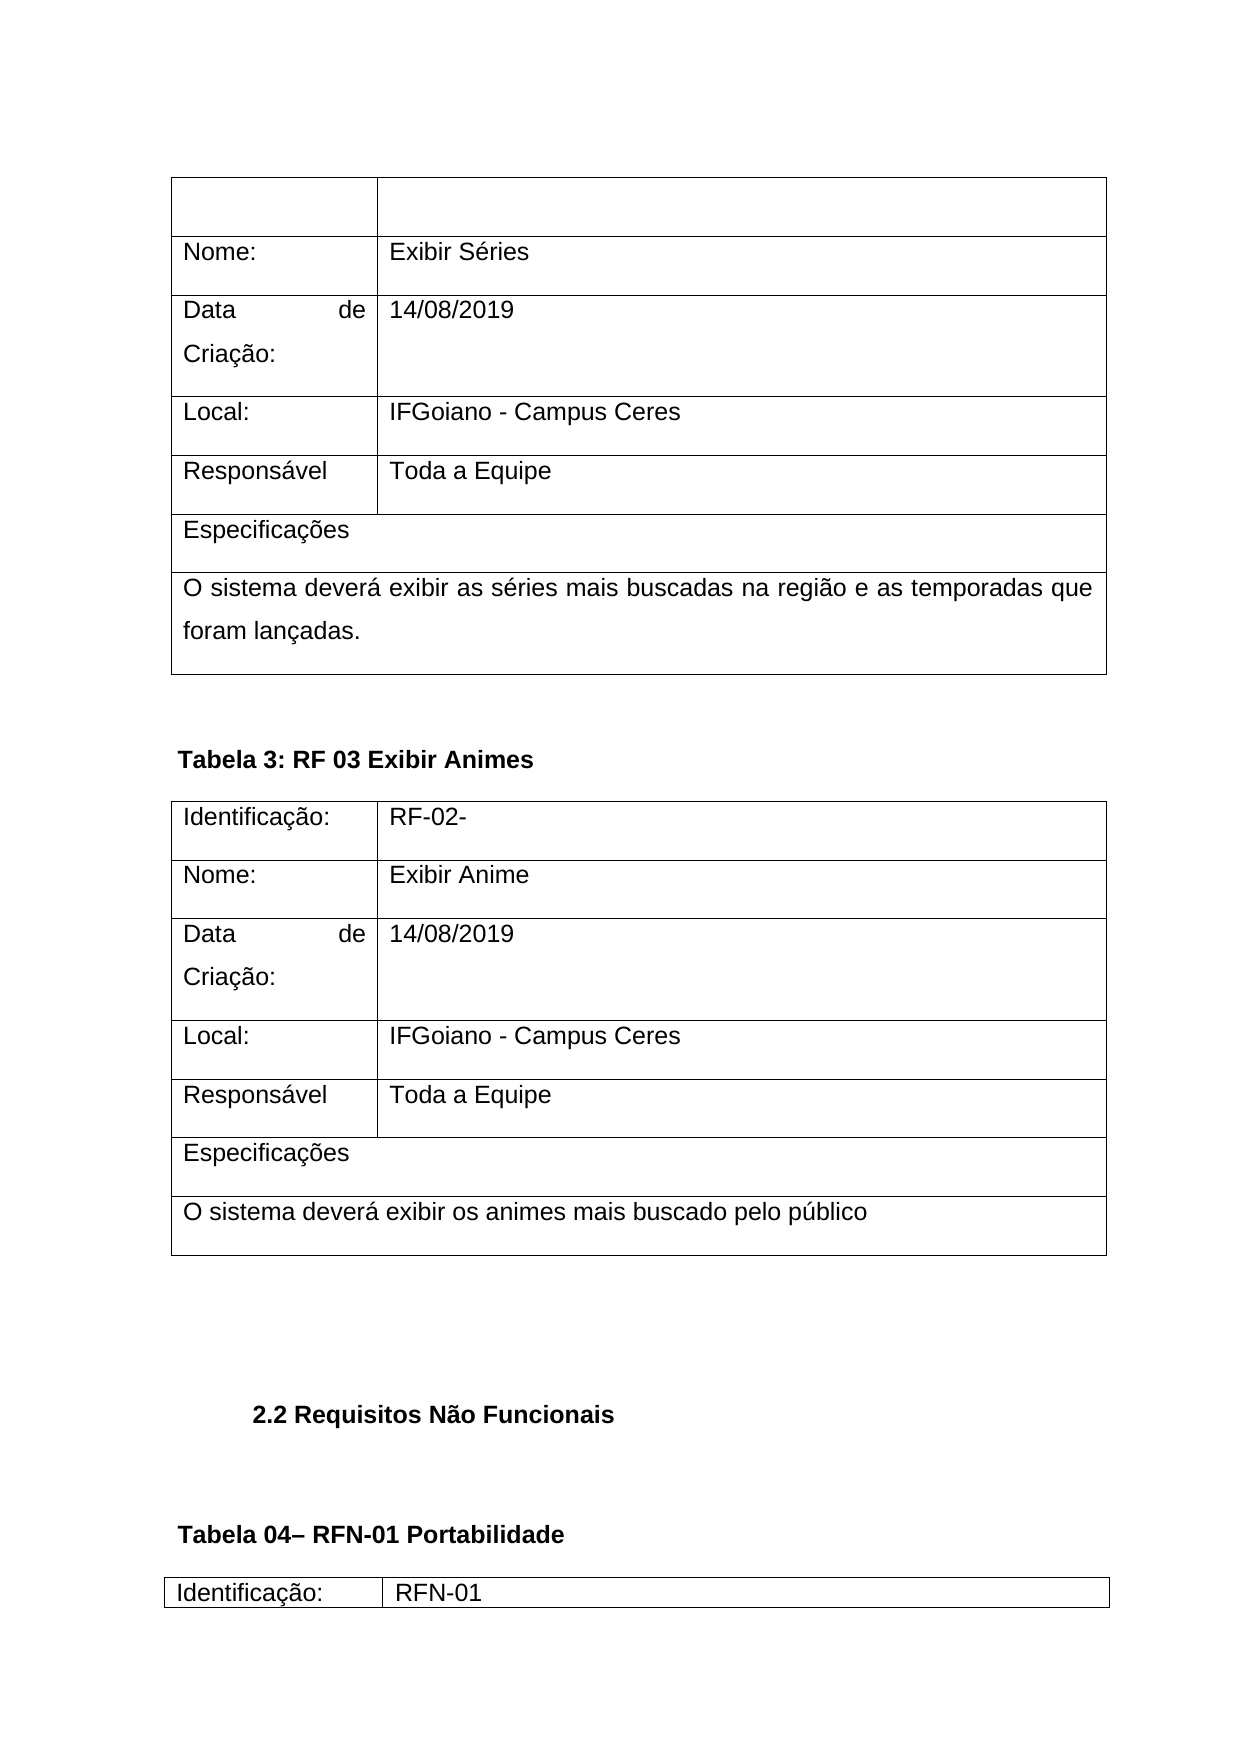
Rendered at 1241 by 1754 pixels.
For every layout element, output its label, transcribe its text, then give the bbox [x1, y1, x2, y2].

table_cell Especificações [172, 1138, 1106, 1196]
table_cell 14/08/2019 [378, 296, 1106, 396]
table_cell Exibir Anime [378, 861, 1106, 918]
list 2.2 Requisitos Não Funcionais [177, 1392, 1122, 1430]
table_header Identificação: [172, 802, 377, 859]
table_cell Exibir Séries [378, 237, 1106, 294]
table_header Identificação: [165, 1578, 382, 1607]
table_cell Toda a Equipe [378, 1080, 1106, 1137]
table_cell O sistema deverá exibir os animes mais buscado pelo público [172, 1197, 1106, 1254]
table_cell IFGoiano - Campus Ceres [378, 397, 1106, 455]
table_cell IFGoiano - Campus Ceres [378, 1021, 1106, 1078]
table_cell Data de Criação: [172, 296, 377, 396]
text Tabela 3: RF 03 Exibir Animes [177, 745, 1122, 774]
table_cell Nome: [172, 861, 377, 918]
table_header RFN-01 [383, 1578, 1109, 1607]
table_header RF-02- [378, 802, 1106, 859]
table_cell Nome: [172, 237, 377, 294]
table_header [378, 178, 1106, 236]
table_cell Toda a Equipe [378, 456, 1106, 513]
table_cell O sistema deverá exibir as séries mais buscadas na região e as temporadas que foram lançadas. [172, 573, 1106, 674]
table_cell Local: [172, 1021, 377, 1078]
table_cell Data de Criação: [172, 919, 377, 1020]
table_cell Especificações [172, 515, 1106, 572]
table_cell Responsável [172, 1080, 377, 1137]
table_header [172, 178, 377, 236]
table_cell 14/08/2019 [378, 919, 1106, 1020]
text Tabela 04– RFN-01 Portabilidade [177, 1519, 1122, 1548]
table_cell Responsável [172, 456, 377, 513]
table_cell Local: [172, 397, 377, 455]
